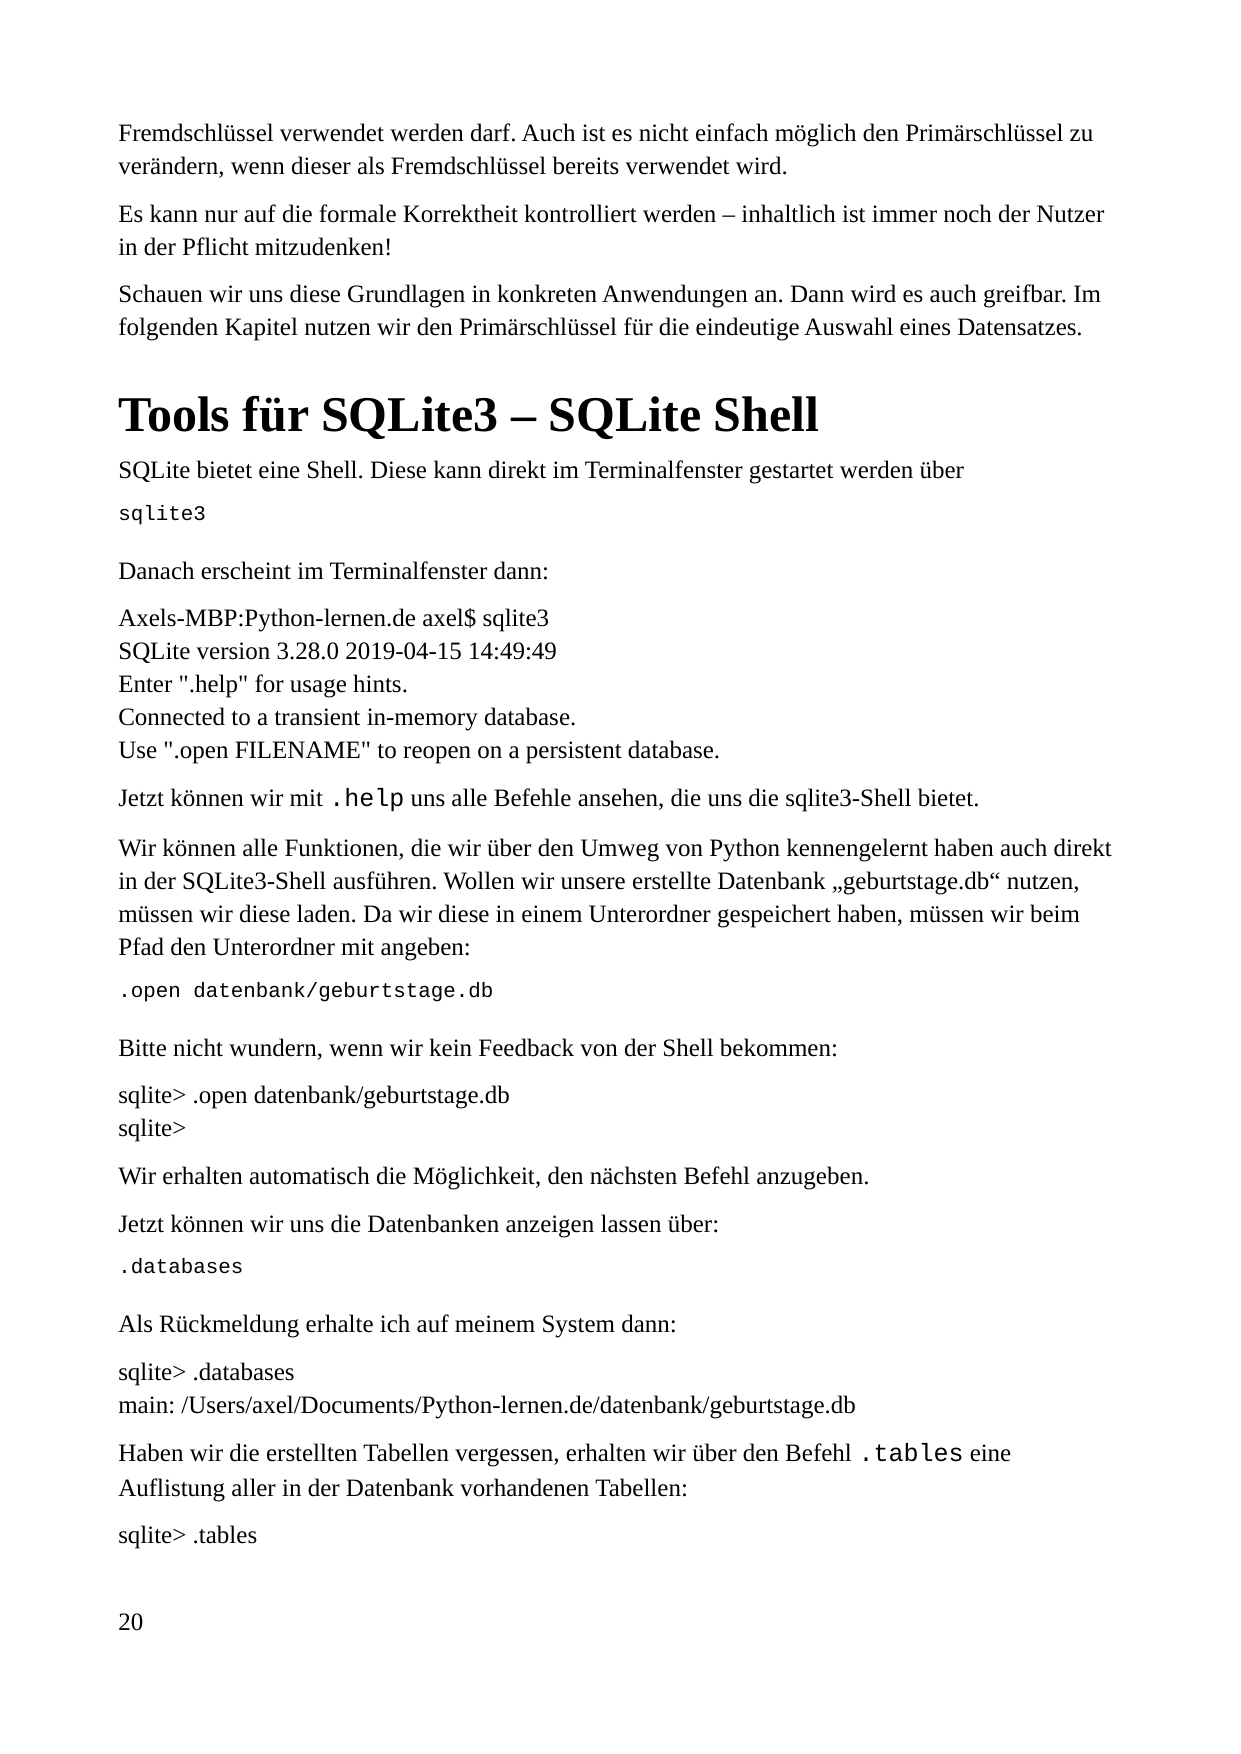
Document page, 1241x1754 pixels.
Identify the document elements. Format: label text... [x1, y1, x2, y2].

text Als Rückmeldung erhalte ich auf meinem System dann: [118, 1309, 1122, 1338]
text Axels-MBP:Python-lernen.de axel$ sqlite3 SQLite version 3.28.0 2019-04-15 14:49:49 Enter ".help" for usage hints. Connected to a transient in-memory database. Use ".open FILENAME" to reopen on a persistent database. [118, 603, 1122, 764]
text Fremdschlüssel verwendet werden darf. Auch ist es nicht einfach möglich den Primärschlüssel zu verändern, wenn dieser als Fremdschlüssel bereits verwendet wird. [118, 118, 1122, 180]
text sqlite> .databases main: /Users/axel/Documents/Python-lernen.de/datenbank/geburtstage.db [118, 1357, 1122, 1419]
text sqlite> .tables [118, 1520, 1122, 1549]
text sqlite3 [118, 503, 1122, 526]
text Haben wir die erstellten Tabellen vergessen, erhalten wir über den Befehl .tables eine Auflistung aller in der Datenbank vorhandenen Tabellen: [118, 1438, 1122, 1501]
text Wir können alle Funktionen, die wir über den Umweg von Python kennengelernt haben auch direkt in der SQLite3-Shell ausführen. Wollen wir unsere erstellte Datenbank „geburtstage.db“ nutzen, müssen wir diese laden. Da wir diese in einem Unterordner gespeichert haben, müssen wir beim Pfad den Unterordner mit angeben: [118, 833, 1122, 961]
text Jetzt können wir mit .help uns alle Befehle ansehen, die uns die sqlite3-Shell bietet. [118, 783, 1122, 814]
text .databases [118, 1256, 1122, 1280]
text SQLite bietet eine Shell. Diese kann direkt im Terminalfenster gestartet werden über [118, 455, 1122, 484]
text sqlite> .open datenbank/geburtstage.db sqlite> [118, 1080, 1122, 1142]
subtitle Tools für SQLite3 – SQLite Shell [118, 385, 1122, 442]
text Jetzt können wir uns die Datenbanken anzeigen lassen über: [118, 1209, 1122, 1237]
text Es kann nur auf die formale Korrektheit kontrolliert werden – inhaltlich ist immer noch der Nutzer in der Pflicht mitzudenken! [118, 199, 1122, 261]
text .open datenbank/geburtstage.db [118, 980, 1122, 1003]
text Danach erscheint im Terminalfenster dann: [118, 556, 1122, 584]
text Schauen wir uns diese Grundlagen in konkreten Anwendungen an. Dann wird es auch greifbar. Im folgenden Kapitel nutzen wir den Primärschlüssel für die eindeutige Auswahl eines Datensatzes. [118, 279, 1122, 341]
text Wir erhalten automatisch die Möglichkeit, den nächsten Befehl anzugeben. [118, 1161, 1122, 1190]
text Bitte nicht wundern, wenn wir kein Feedback von der Shell bekommen: [118, 1033, 1122, 1062]
